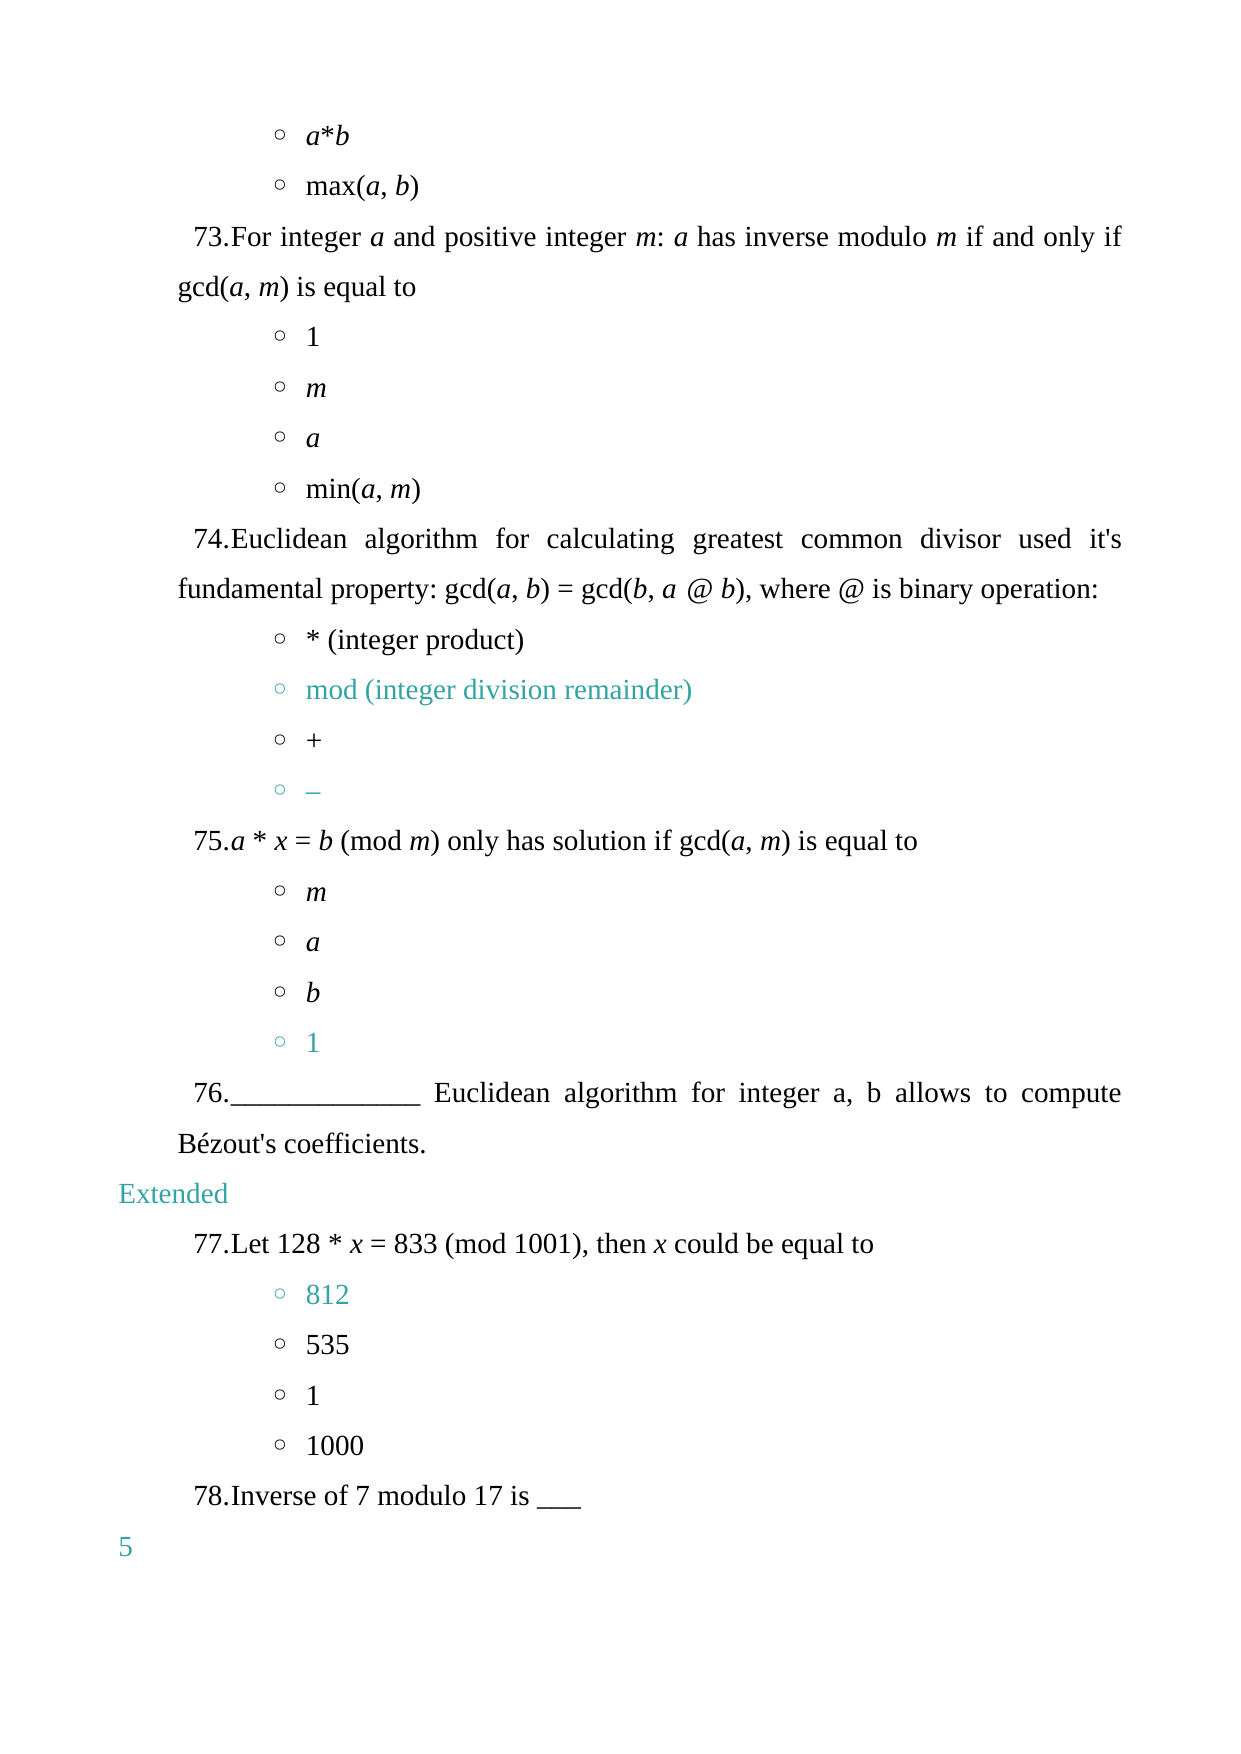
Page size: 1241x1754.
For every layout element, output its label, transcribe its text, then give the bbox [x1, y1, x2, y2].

list + [268, 723, 1122, 756]
list min(a, m) [268, 471, 1122, 504]
list mod (integer division remainder) [268, 672, 1122, 706]
list Inverse of 7 modulo 17 is ___ [177, 1478, 1122, 1512]
list b [268, 975, 1122, 1008]
list _____________ Euclidean algorithm for integer a, b allows to compute Bézout's coefficients. [177, 1076, 1122, 1159]
list 1000 [268, 1428, 1122, 1462]
list m [268, 874, 1122, 907]
list 1 [268, 1025, 1122, 1059]
list max(a, b) [268, 168, 1122, 202]
list 1 [268, 319, 1122, 353]
list Euclidean algorithm for calculating greatest common divisor used it's fundamental property: gcd(a, b) = gcd(b, a @ b), where @ is binary operation: [177, 521, 1122, 605]
list a*b [268, 118, 1122, 152]
list a [268, 420, 1122, 454]
list a [268, 924, 1122, 958]
list m [268, 370, 1122, 404]
list 1 [268, 1378, 1122, 1411]
text Extended [118, 1176, 1122, 1210]
list a * x = b (mod m) only has solution if gcd(a, m) is equal to [177, 823, 1122, 857]
list * (integer product) [268, 622, 1122, 656]
list – [268, 773, 1122, 807]
text 5 [118, 1529, 1122, 1562]
list 535 [268, 1327, 1122, 1361]
list For integer a and positive integer m: a has inverse modulo m if and only if gcd(a, m) is equal to [177, 219, 1122, 303]
list Let 128 * x = 833 (mod 1001), then x could be equal to [177, 1226, 1122, 1260]
list 812 [268, 1277, 1122, 1310]
